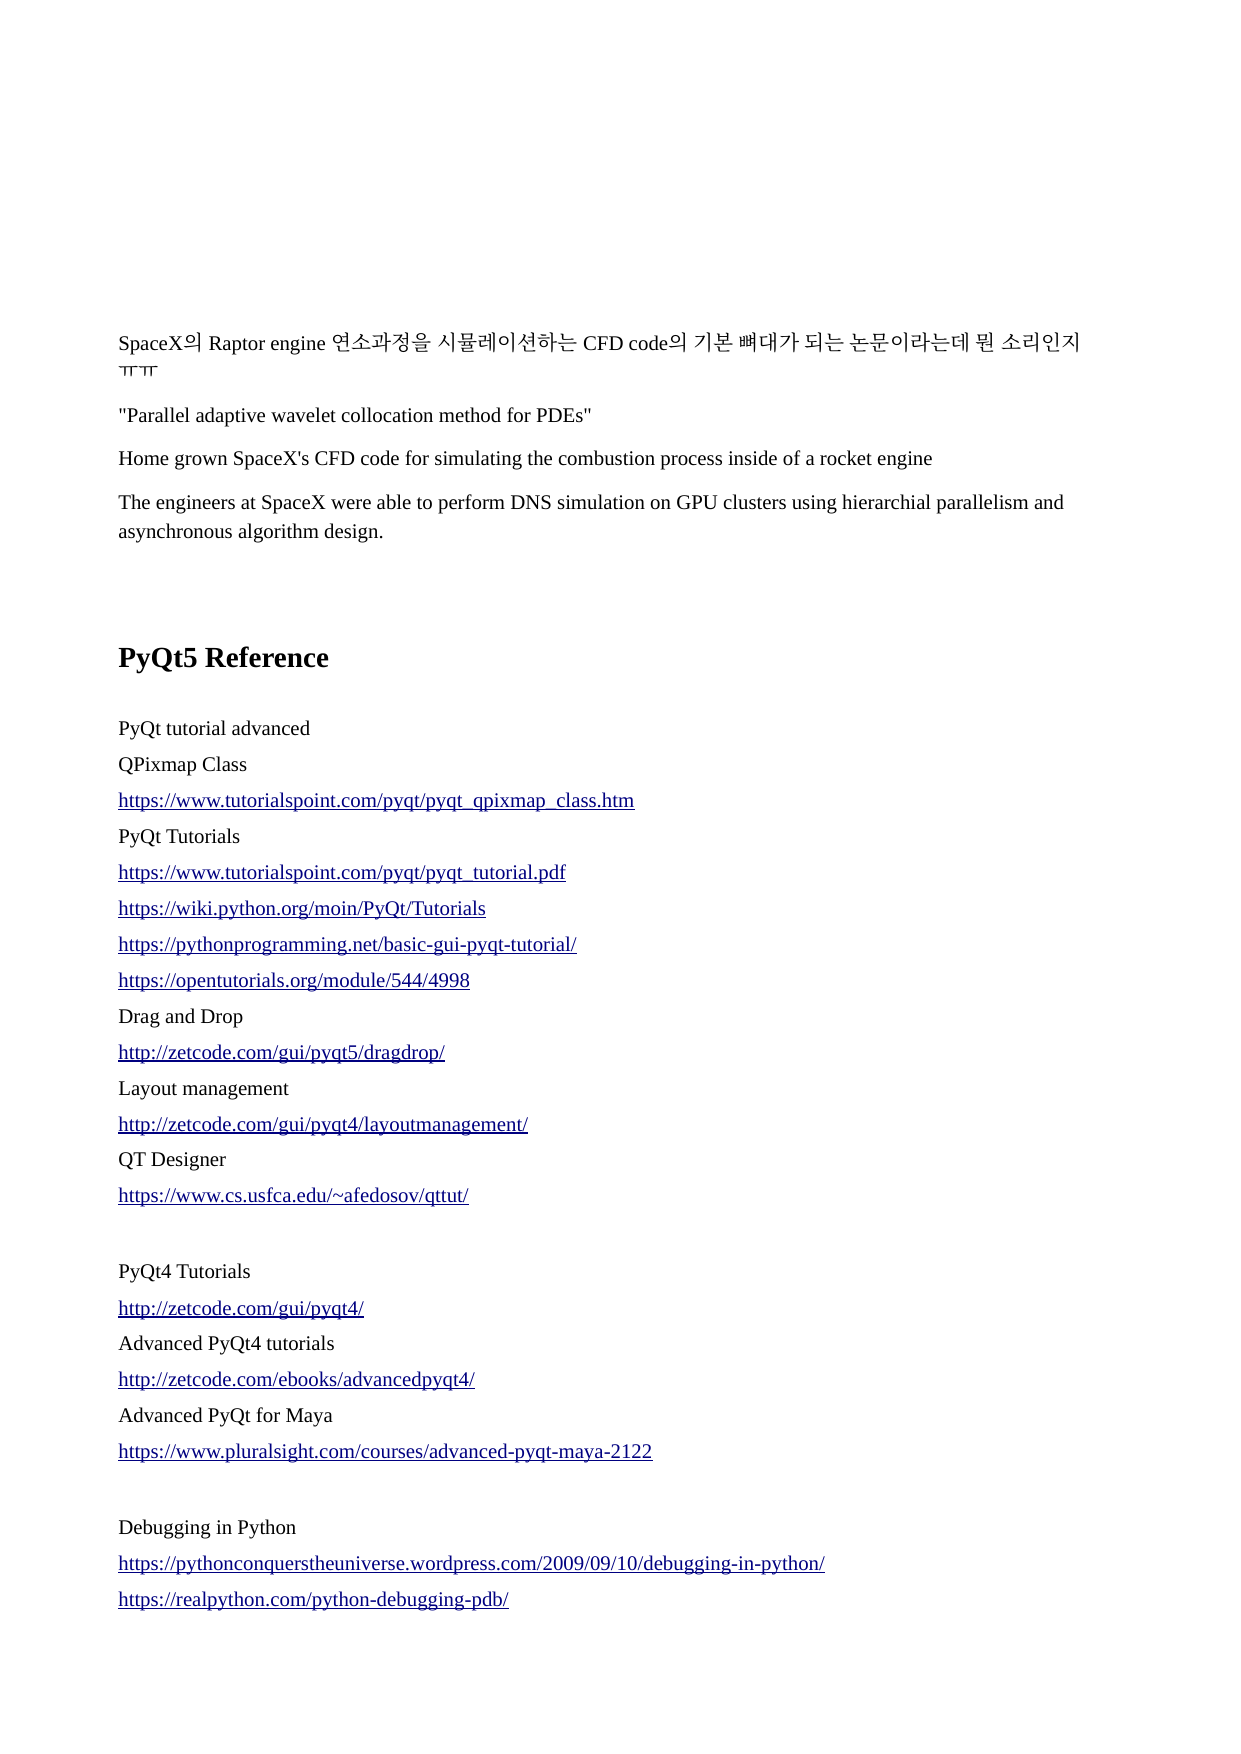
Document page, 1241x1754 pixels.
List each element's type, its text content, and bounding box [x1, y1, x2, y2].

text PyQt5 Reference [118, 641, 1122, 674]
text http://zetcode.com/gui/pyqt5/dragdrop/ [118, 1039, 1122, 1064]
text QT Designer [118, 1147, 1122, 1171]
text http://zetcode.com/gui/pyqt4/ [118, 1295, 1122, 1319]
text PyQt4 Tutorials [118, 1259, 1122, 1283]
text SpaceX의 Raptor engine 연소과정을 시뮬레이션하는 CFD code의 기본 뼈대가 되는 논문이라는데 뭔 소리인지 ㅠㅠ [118, 331, 1122, 383]
text http://zetcode.com/gui/pyqt4/layoutmanagement/ [118, 1111, 1122, 1136]
text Drag and Drop [118, 1004, 1122, 1028]
text PyQt tutorial advanced [118, 716, 1122, 740]
text Layout management [118, 1076, 1122, 1099]
text https://www.tutorialspoint.com/pyqt/pyqt_qpixmap_class.htm [118, 788, 1122, 812]
text "Parallel adaptive wavelet collocation method for PDEs" [118, 403, 1122, 427]
text https://www.pluralsight.com/courses/advanced-pyqt-maya-2122 [118, 1439, 1122, 1463]
text Debugging in Python [118, 1515, 1122, 1539]
text Advanced PyQt4 tutorials [118, 1331, 1122, 1355]
text Home grown SpaceX's CFD code for simulating the combustion process inside of a rocket engine [118, 446, 1122, 470]
text https://pythonconquerstheuniverse.wordpress.com/2009/09/10/debugging-in-python/ [118, 1551, 1122, 1575]
text https://wiki.python.org/moin/PyQt/Tutorials [118, 896, 1122, 920]
text https://opentutorials.org/module/544/4998 [118, 968, 1122, 992]
text The engineers at SpaceX were able to perform DNS simulation on GPU clusters using hierarchial parallelism and asynchronous algorithm design. [118, 490, 1122, 543]
text http://zetcode.com/ebooks/advancedpyqt4/ [118, 1367, 1122, 1391]
text Advanced PyQt for Maya [118, 1403, 1122, 1427]
text https://www.cs.usfca.edu/~afedosov/qttut/ [118, 1183, 1122, 1207]
text https://www.tutorialspoint.com/pyqt/pyqt_tutorial.pdf [118, 860, 1122, 884]
text https://pythonprogramming.net/basic-gui-pyqt-tutorial/ [118, 932, 1122, 956]
text https://realpython.com/python-debugging-pdb/ [118, 1587, 1122, 1611]
text QPixmap Class [118, 752, 1122, 776]
text PyQt Tutorials [118, 824, 1122, 848]
